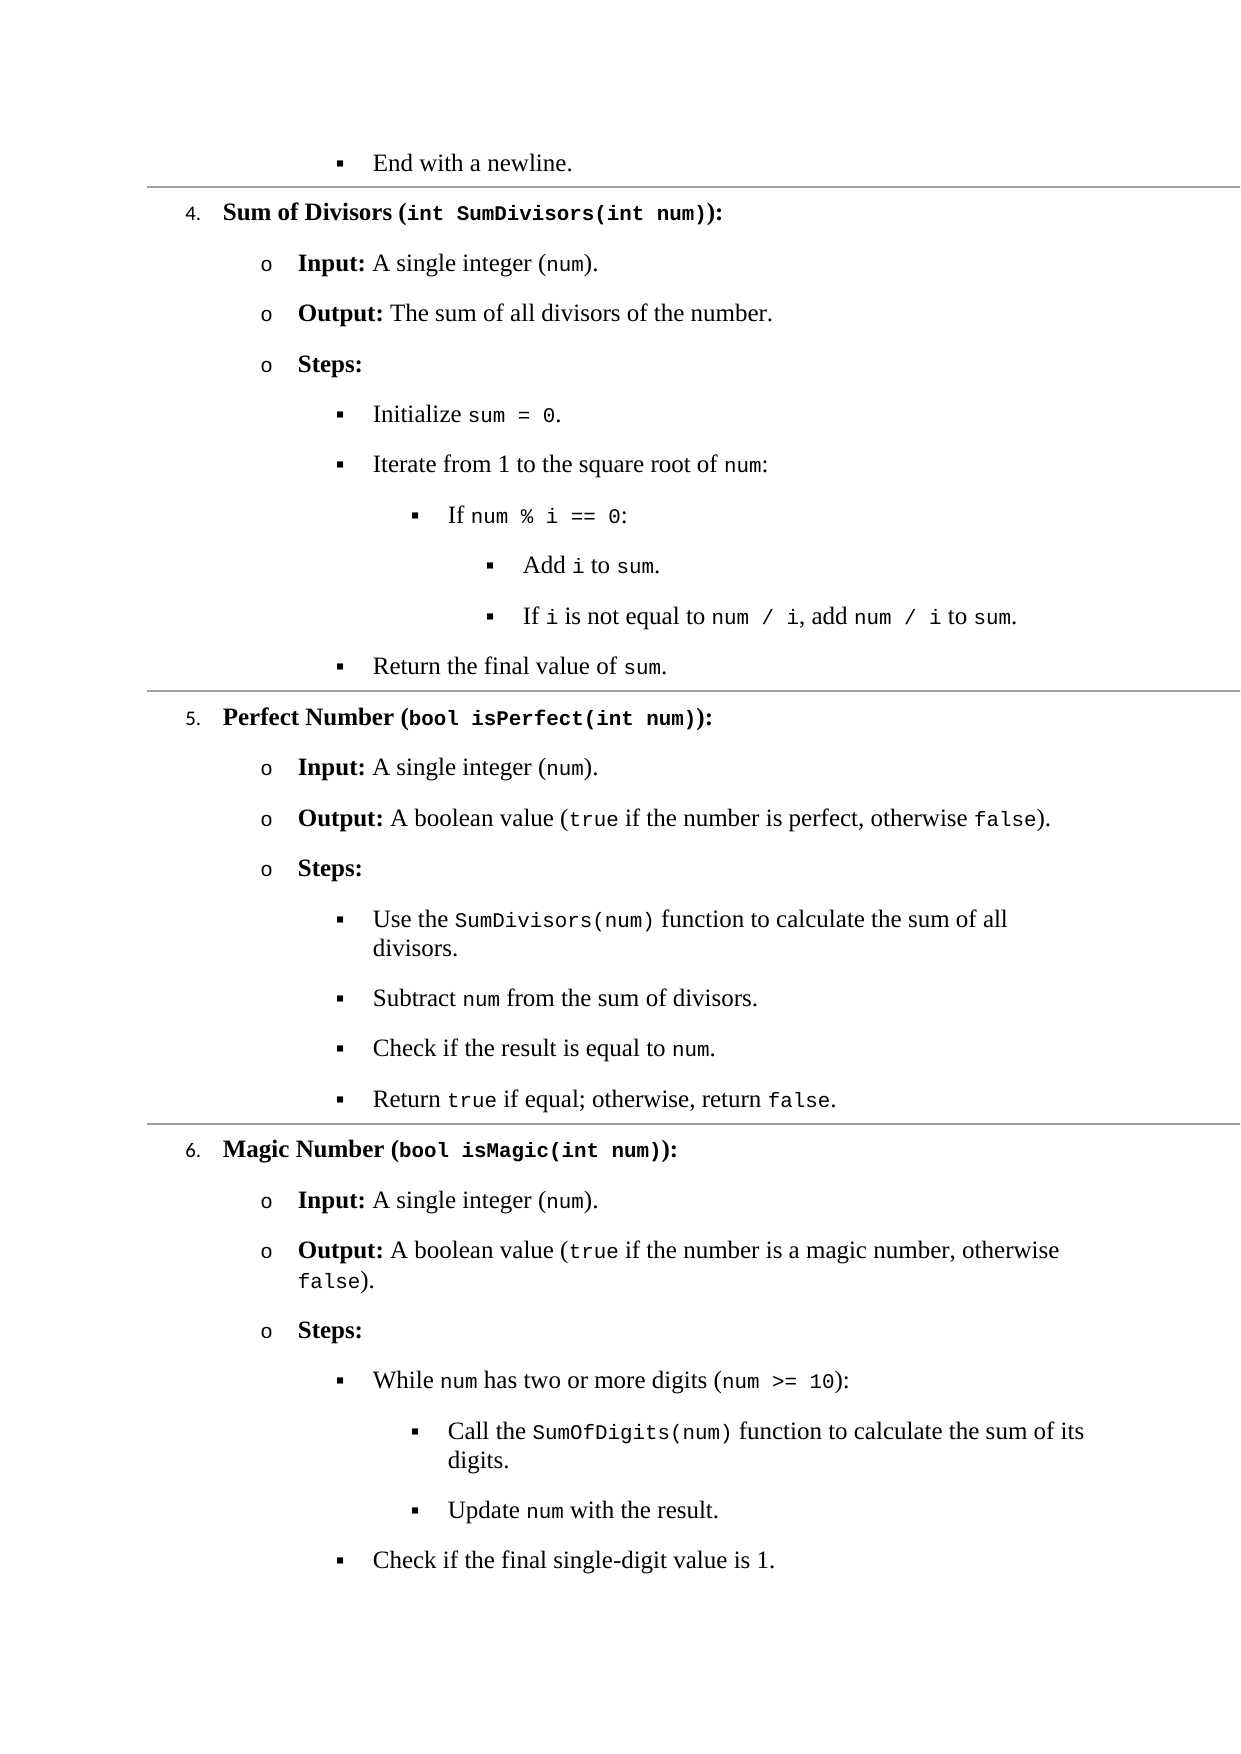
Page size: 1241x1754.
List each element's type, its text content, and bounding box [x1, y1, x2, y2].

list Output: A boolean value (true if the number is perfect, otherwise false). [260, 803, 1093, 832]
list Input: A single integer (num). [260, 248, 1093, 277]
list End with a newline. [335, 148, 1093, 176]
list Magic Number (bool isMagic(int num)): [185, 1134, 1093, 1164]
list Iterate from 1 to the square root of num: [335, 449, 1093, 479]
list Subtract num from the sum of divisors. [335, 983, 1093, 1012]
list If num % i == 0: [410, 500, 1093, 529]
list Perfect Number (bool isPerfect(int num)): [185, 702, 1093, 732]
list Use the SumDivisors(num) function to calculate the sum of all divisors. [335, 904, 1093, 962]
list Steps: [260, 853, 1093, 883]
list Output: A boolean value (true if the number is a magic number, otherwise false). [260, 1235, 1093, 1294]
list Steps: [260, 1315, 1093, 1345]
list Steps: [260, 349, 1093, 378]
list Check if the result is equal to num. [335, 1033, 1093, 1063]
list While num has two or more digits (num >= 10): [335, 1366, 1093, 1395]
list Sum of Divisors (int SumDivisors(int num)): [185, 197, 1093, 227]
list Update num with the result. [410, 1495, 1093, 1525]
list Input: A single integer (num). [260, 752, 1093, 782]
list If i is not equal to num / i, add num / i to sum. [485, 601, 1093, 630]
list Check if the final single-digit value is 1. [335, 1546, 1093, 1574]
list Return true if equal; otherwise, return false. [335, 1084, 1093, 1113]
list Output: The sum of all divisors of the number. [260, 298, 1093, 328]
list Initialize sum = 0. [335, 399, 1093, 429]
list Input: A single integer (num). [260, 1185, 1093, 1214]
list Call the SumOfDigits(num) function to calculate the sum of its digits. [410, 1416, 1093, 1474]
list Return the final value of sum. [335, 651, 1093, 681]
list Add i to sum. [485, 550, 1093, 580]
